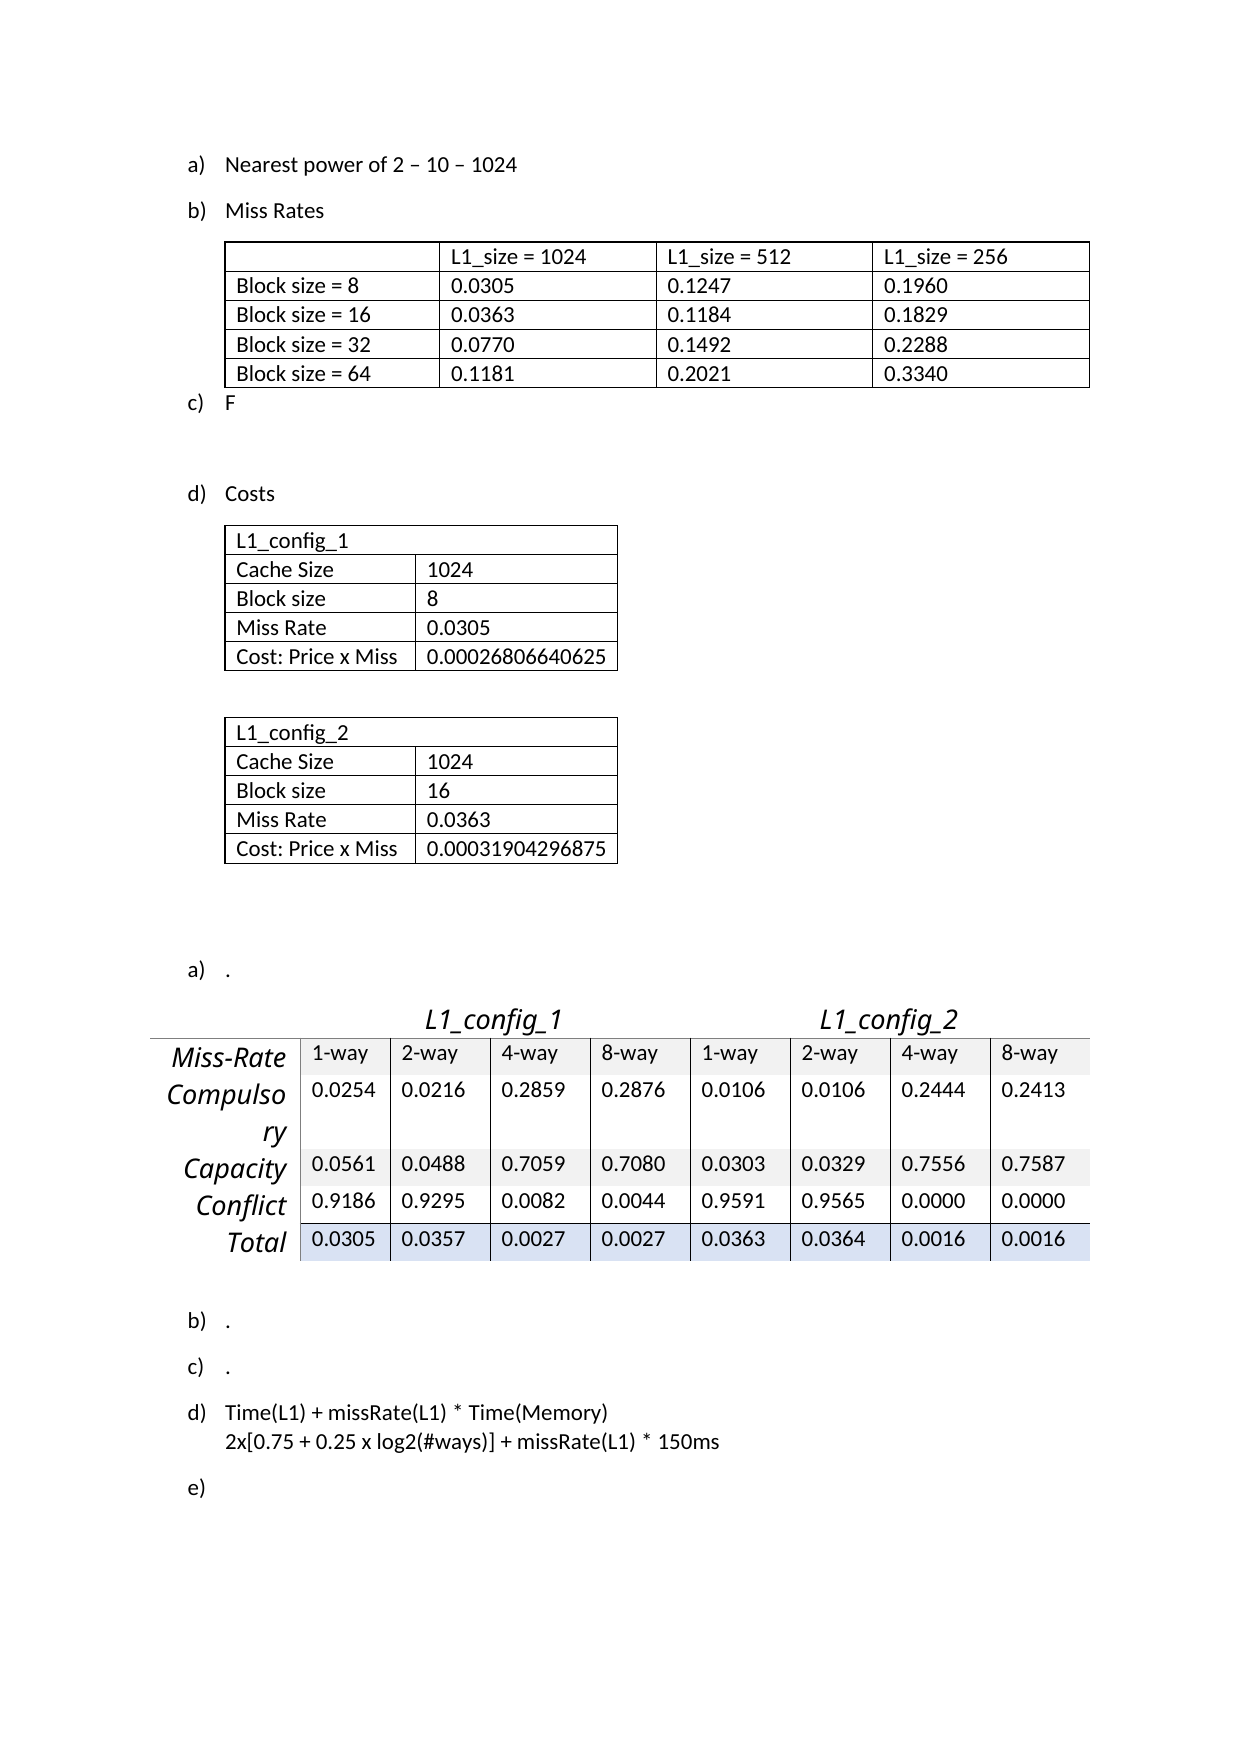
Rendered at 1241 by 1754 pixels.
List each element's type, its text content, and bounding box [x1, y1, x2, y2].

table_cell 0.0305 [440, 272, 656, 299]
table_header L1_size = 512 [657, 243, 872, 271]
table_cell 0.1492 [657, 330, 872, 358]
table_cell 1-way [301, 1039, 390, 1075]
table_cell Block size = 8 [226, 272, 439, 299]
table_cell 0.1247 [657, 272, 872, 299]
list Nearest power of 2 – 10 – 1024 [187, 150, 1090, 178]
table_cell Block size [226, 776, 415, 804]
table_cell Cache Size [226, 747, 415, 775]
table_cell 0.00026806640625 [416, 642, 617, 670]
list . [187, 1307, 1090, 1334]
table_cell 0.0106 [791, 1075, 890, 1149]
table_cell 2-way [391, 1039, 490, 1075]
table_cell 0.0000 [891, 1186, 990, 1223]
table_cell 0.2413 [991, 1075, 1090, 1149]
table_cell Block size = 64 [226, 359, 439, 387]
table_header L1_size = 256 [873, 243, 1089, 271]
list Miss Rates [187, 196, 1090, 224]
table_cell 0.2444 [891, 1075, 990, 1149]
table_cell 0.3340 [873, 359, 1089, 387]
table_cell 0.2021 [657, 359, 872, 387]
table_cell 0.0561 [301, 1149, 390, 1186]
table_cell 0.0363 [416, 805, 617, 833]
table_cell 0.0363 [440, 301, 656, 329]
table_cell 0.0305 [301, 1224, 390, 1261]
table_cell 0.0016 [991, 1224, 1090, 1261]
table_cell 1024 [416, 747, 617, 775]
table_cell 0.0106 [691, 1075, 790, 1149]
table_cell 0.0027 [491, 1224, 590, 1261]
table_cell 0.0364 [791, 1224, 890, 1261]
table_cell 1-way [691, 1039, 790, 1075]
table_cell 0.0329 [791, 1149, 890, 1186]
table_cell 0.9295 [391, 1186, 490, 1223]
table_cell Block size = 32 [226, 330, 439, 358]
table_cell 0.0082 [491, 1186, 590, 1223]
table_cell Capacity [150, 1149, 300, 1186]
table_cell 0.0303 [691, 1149, 790, 1186]
table_cell 2-way [791, 1039, 890, 1075]
table_cell Cost: Price x Miss [226, 642, 415, 670]
table_cell 0.1181 [440, 359, 656, 387]
table_header [150, 1001, 300, 1037]
table_cell Miss Rate [226, 613, 415, 641]
table_cell 0.0000 [991, 1186, 1090, 1223]
table_cell 0.0044 [591, 1186, 690, 1223]
table_cell 0.0357 [391, 1224, 490, 1261]
table_cell 8-way [991, 1039, 1090, 1075]
table_cell 0.1829 [873, 301, 1089, 329]
table_cell 0.0488 [391, 1149, 490, 1186]
table_cell 0.0016 [891, 1224, 990, 1261]
table_header L1_size = 1024 [440, 243, 656, 271]
table_cell 0.7080 [591, 1149, 690, 1186]
table_cell 0.1184 [657, 301, 872, 329]
table_cell 0.00031904296875 [416, 834, 617, 862]
table_cell 0.2876 [591, 1075, 690, 1149]
table_cell 8-way [591, 1039, 690, 1075]
table_cell Total [150, 1223, 300, 1261]
table_cell Block size = 16 [226, 301, 439, 329]
table_cell 0.0027 [591, 1224, 690, 1261]
table_cell 0.0770 [440, 330, 656, 358]
table_cell 0.7556 [891, 1149, 990, 1186]
table_cell 0.2288 [873, 330, 1089, 358]
list . [187, 1352, 1090, 1380]
table_cell Cache Size [226, 555, 415, 583]
table_cell 0.9591 [691, 1186, 790, 1223]
table_cell 0.9565 [791, 1186, 890, 1223]
table_cell 4-way [891, 1039, 990, 1075]
table_cell Cost: Price x Miss [226, 834, 415, 862]
table_cell 8 [416, 584, 617, 612]
table_cell 0.7587 [991, 1149, 1090, 1186]
table_cell Block size [226, 584, 415, 612]
table_cell Miss-Rate [150, 1039, 300, 1075]
table_cell 0.0305 [416, 613, 617, 641]
table_header L1_config_2 [226, 718, 617, 746]
table_cell 0.9186 [301, 1186, 390, 1223]
table_cell Miss Rate [226, 805, 415, 833]
table_cell 0.1960 [873, 272, 1089, 299]
table_cell 0.0254 [301, 1075, 390, 1149]
table_cell 16 [416, 776, 617, 804]
list Time(L1) + missRate(L1) * Time(Memory) 2x[0.75 + 0.25 x log2(#ways)] + missRate(L1) * 150ms [187, 1398, 1090, 1455]
list . [187, 955, 1090, 983]
table_cell 0.0216 [391, 1075, 490, 1149]
table_cell Conflict [150, 1186, 300, 1223]
table_header L1_config_1 [226, 526, 617, 554]
list Costs [187, 479, 1090, 507]
table_cell Compulsory [150, 1075, 300, 1149]
table_cell 0.7059 [491, 1149, 590, 1186]
table_header L1_config_1 [300, 1001, 690, 1037]
table_cell 0.2859 [491, 1075, 590, 1149]
table_header L1_config_2 [690, 1001, 1090, 1037]
table_cell 1024 [416, 555, 617, 583]
list F [187, 388, 1090, 416]
table_cell 4-way [491, 1039, 590, 1075]
table_cell 0.0363 [691, 1224, 790, 1261]
table_header [226, 243, 439, 271]
